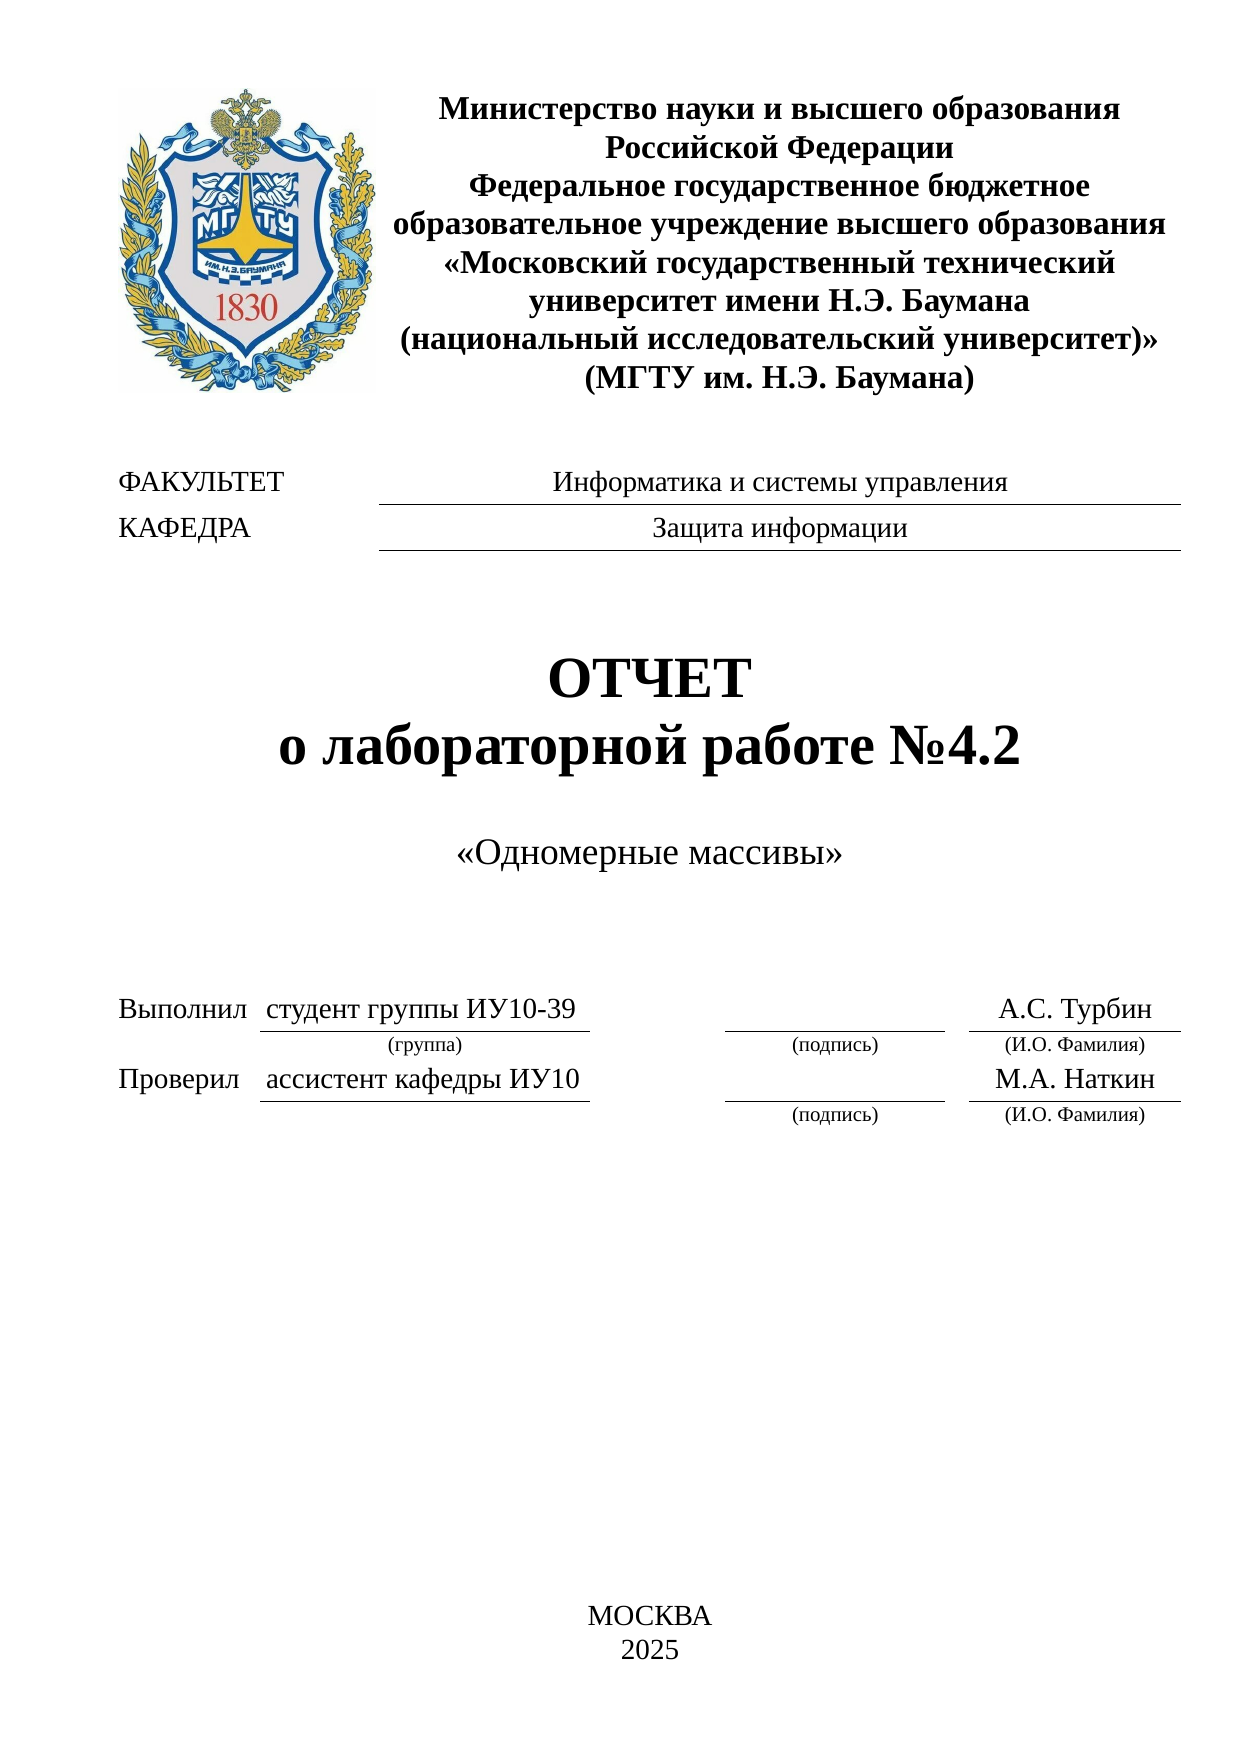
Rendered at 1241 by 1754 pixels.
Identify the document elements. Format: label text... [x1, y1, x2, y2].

table_cell [945, 1056, 969, 1101]
subtitle «Одномерные массивы» [118, 829, 1181, 872]
table_cell [118, 1031, 260, 1056]
table_header Выполнил [118, 986, 260, 1031]
table_cell [945, 1101, 969, 1126]
table_header Информатика и системы управления [379, 459, 1181, 504]
table_cell ассистент кафедры ИУ10 [260, 1056, 589, 1101]
table_header [725, 986, 945, 1031]
table_cell Защита информации [379, 505, 1181, 550]
table_cell (группа) [260, 1032, 589, 1056]
table_cell (подпись) [725, 1102, 945, 1126]
table_cell (подпись) [725, 1032, 945, 1056]
table_header [590, 986, 725, 1031]
title ОТЧЕТ о лабораторной работе №4.2 [118, 643, 1181, 777]
table_header ФАКУЛЬТЕТ [118, 459, 379, 504]
picture [118, 88, 376, 393]
table_cell [260, 1102, 589, 1126]
table_cell (И.О. Фамилия) [969, 1032, 1181, 1056]
table_cell (И.О. Фамилия) [969, 1102, 1181, 1126]
table_cell [945, 1031, 969, 1056]
table_header студент группы ИУ10-39 [260, 986, 589, 1031]
table_header А.С. Турбин [969, 986, 1181, 1031]
table_cell [590, 1101, 725, 1126]
table_cell Проверил [118, 1056, 260, 1101]
table_cell [118, 1101, 260, 1126]
table_cell КАФЕДРА [118, 504, 379, 550]
table_cell М.А. Наткин [969, 1056, 1181, 1101]
table_header [945, 986, 969, 1031]
table_cell [590, 1056, 725, 1101]
table_cell [725, 1056, 945, 1101]
table_cell [590, 1031, 725, 1056]
